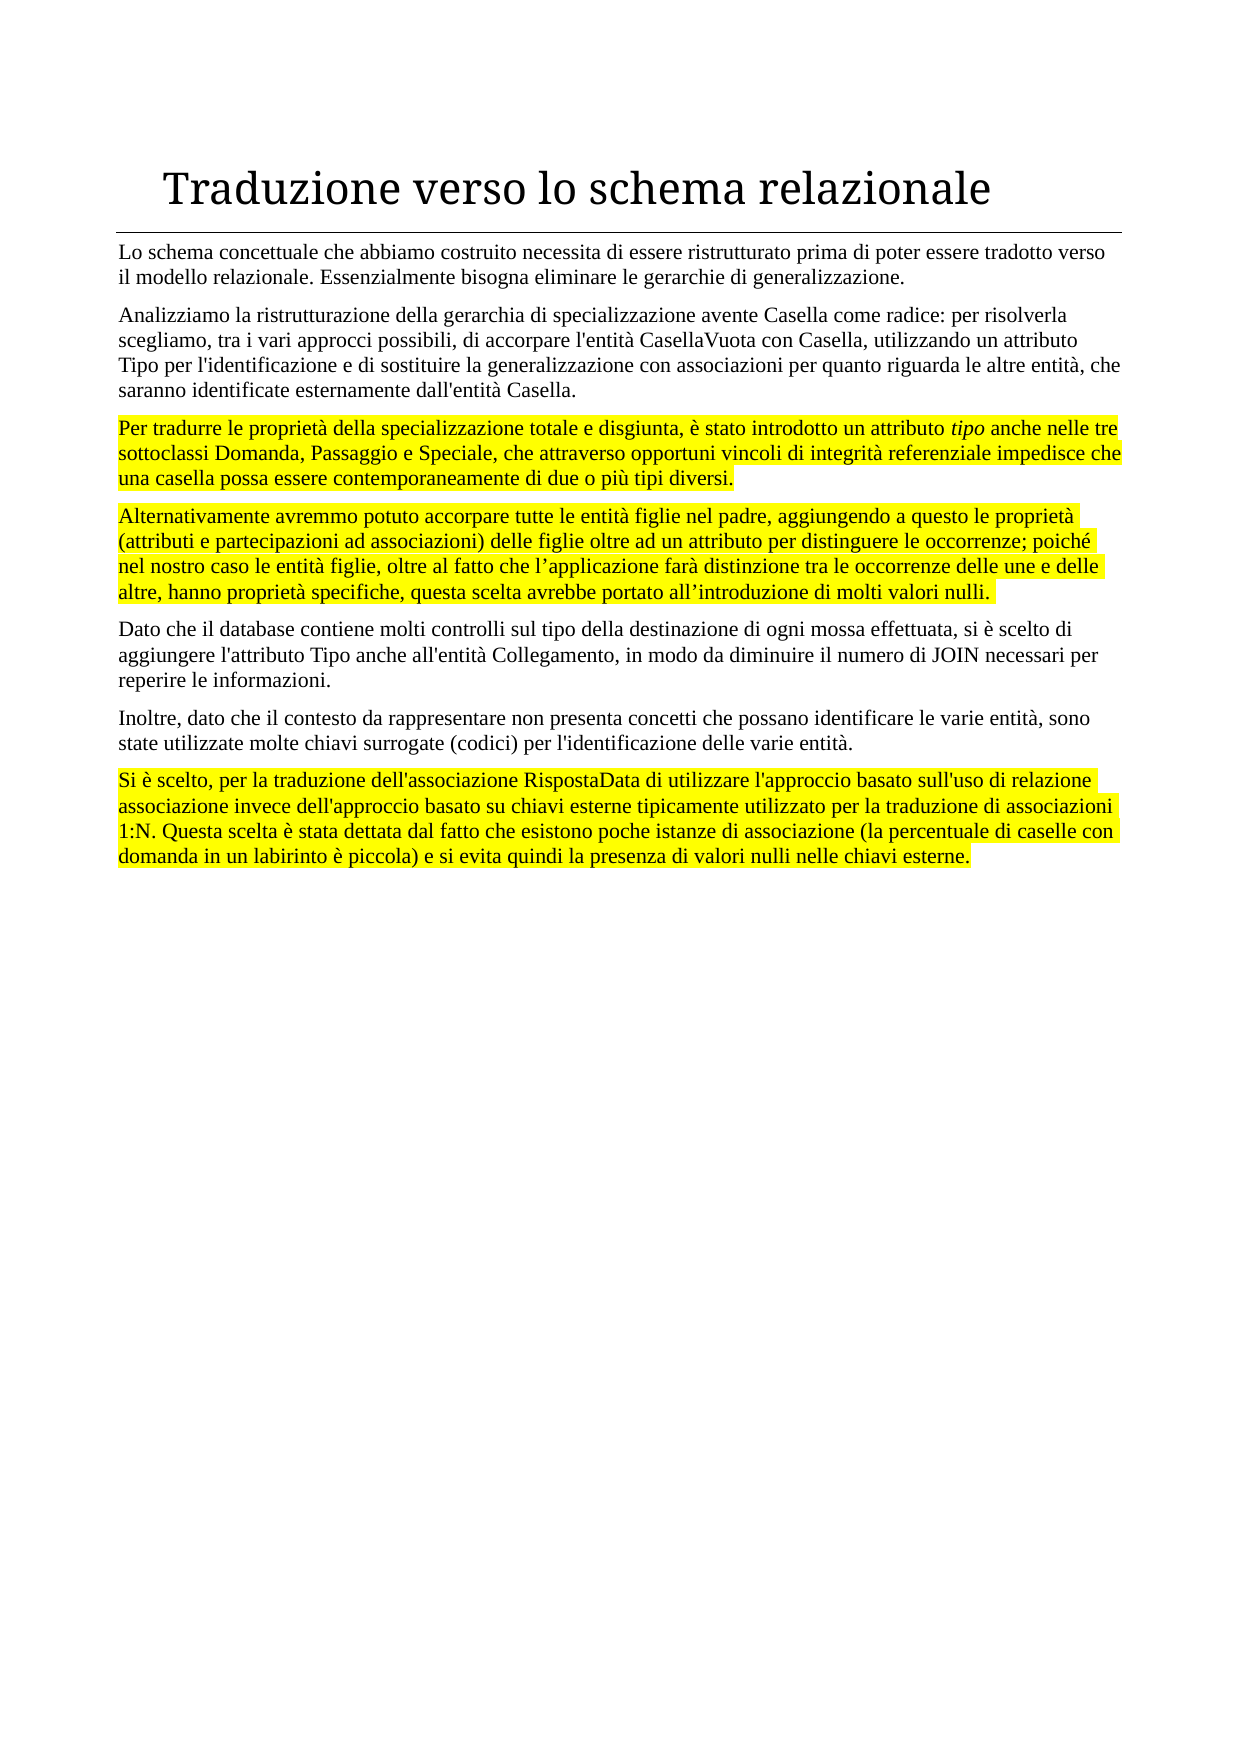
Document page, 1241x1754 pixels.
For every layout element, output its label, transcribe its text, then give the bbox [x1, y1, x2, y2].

text Inoltre, dato che il contesto da rappresentare non presenta concetti che possano identificare le varie entità, sono state utilizzate molte chiavi surrogate (codici) per l'identificazione delle varie entità. [118, 704, 1122, 755]
text Per tradurre le proprietà della specializzazione totale e disgiunta, è stato introdotto un attributo tipo anche nelle tre sottoclassi Domanda, Passaggio e Speciale, che attraverso opportuni vincoli di integrità referenziale impedisce che una casella possa essere contemporaneamente di due o più tipi diversi. [118, 415, 1122, 491]
text Dato che il database contiene molti controlli sul tipo della destinazione di ogni mossa effettuata, si è scelto di aggiungere l'attributo Tipo anche all'entità Collegamento, in modo da diminuire il numero di JOIN necessari per reperire le informazioni. [118, 616, 1122, 692]
subtitle Traduzione verso lo schema relazionale [116, 143, 1122, 232]
text Alternativamente avremmo potuto accorpare tutte le entità figlie nel padre, aggiungendo a questo le proprietà (attributi e partecipazioni ad associazioni) delle figlie oltre ad un attributo per distinguere le occorrenze; poiché nel nostro caso le entità figlie, oltre al fatto che l’applicazione farà distinzione tra le occorrenze delle une e delle altre, hanno proprietà specifiche, questa scelta avrebbe portato all’introduzione di molti valori nulli. [118, 503, 1122, 604]
text Si è scelto, per la traduzione dell'associazione RispostaData di utilizzare l'approccio basato sull'uso di relazione associazione invece dell'approccio basato su chiavi esterne tipicamente utilizzato per la traduzione di associazioni 1:N. Questa scelta è stata dettata dal fatto che esistono poche istanze di associazione (la percentuale di caselle con domanda in un labirinto è piccola) e si evita quindi la presenza di valori nulli nelle chiavi esterne. [118, 767, 1122, 868]
text Lo schema concettuale che abbiamo costruito necessita di essere ristrutturato prima di poter essere tradotto verso il modello relazionale. Essenzialmente bisogna eliminare le gerarchie di generalizzazione. [118, 239, 1122, 289]
text Analizziamo la ristrutturazione della gerarchia di specializzazione avente Casella come radice: per risolverla scegliamo, tra i vari approcci possibili, di accorpare l'entità CasellaVuota con Casella, utilizzando un attributo Tipo per l'identificazione e di sostituire la generalizzazione con associazioni per quanto riguarda le altre entità, che saranno identificate esternamente dall'entità Casella. [118, 302, 1122, 402]
